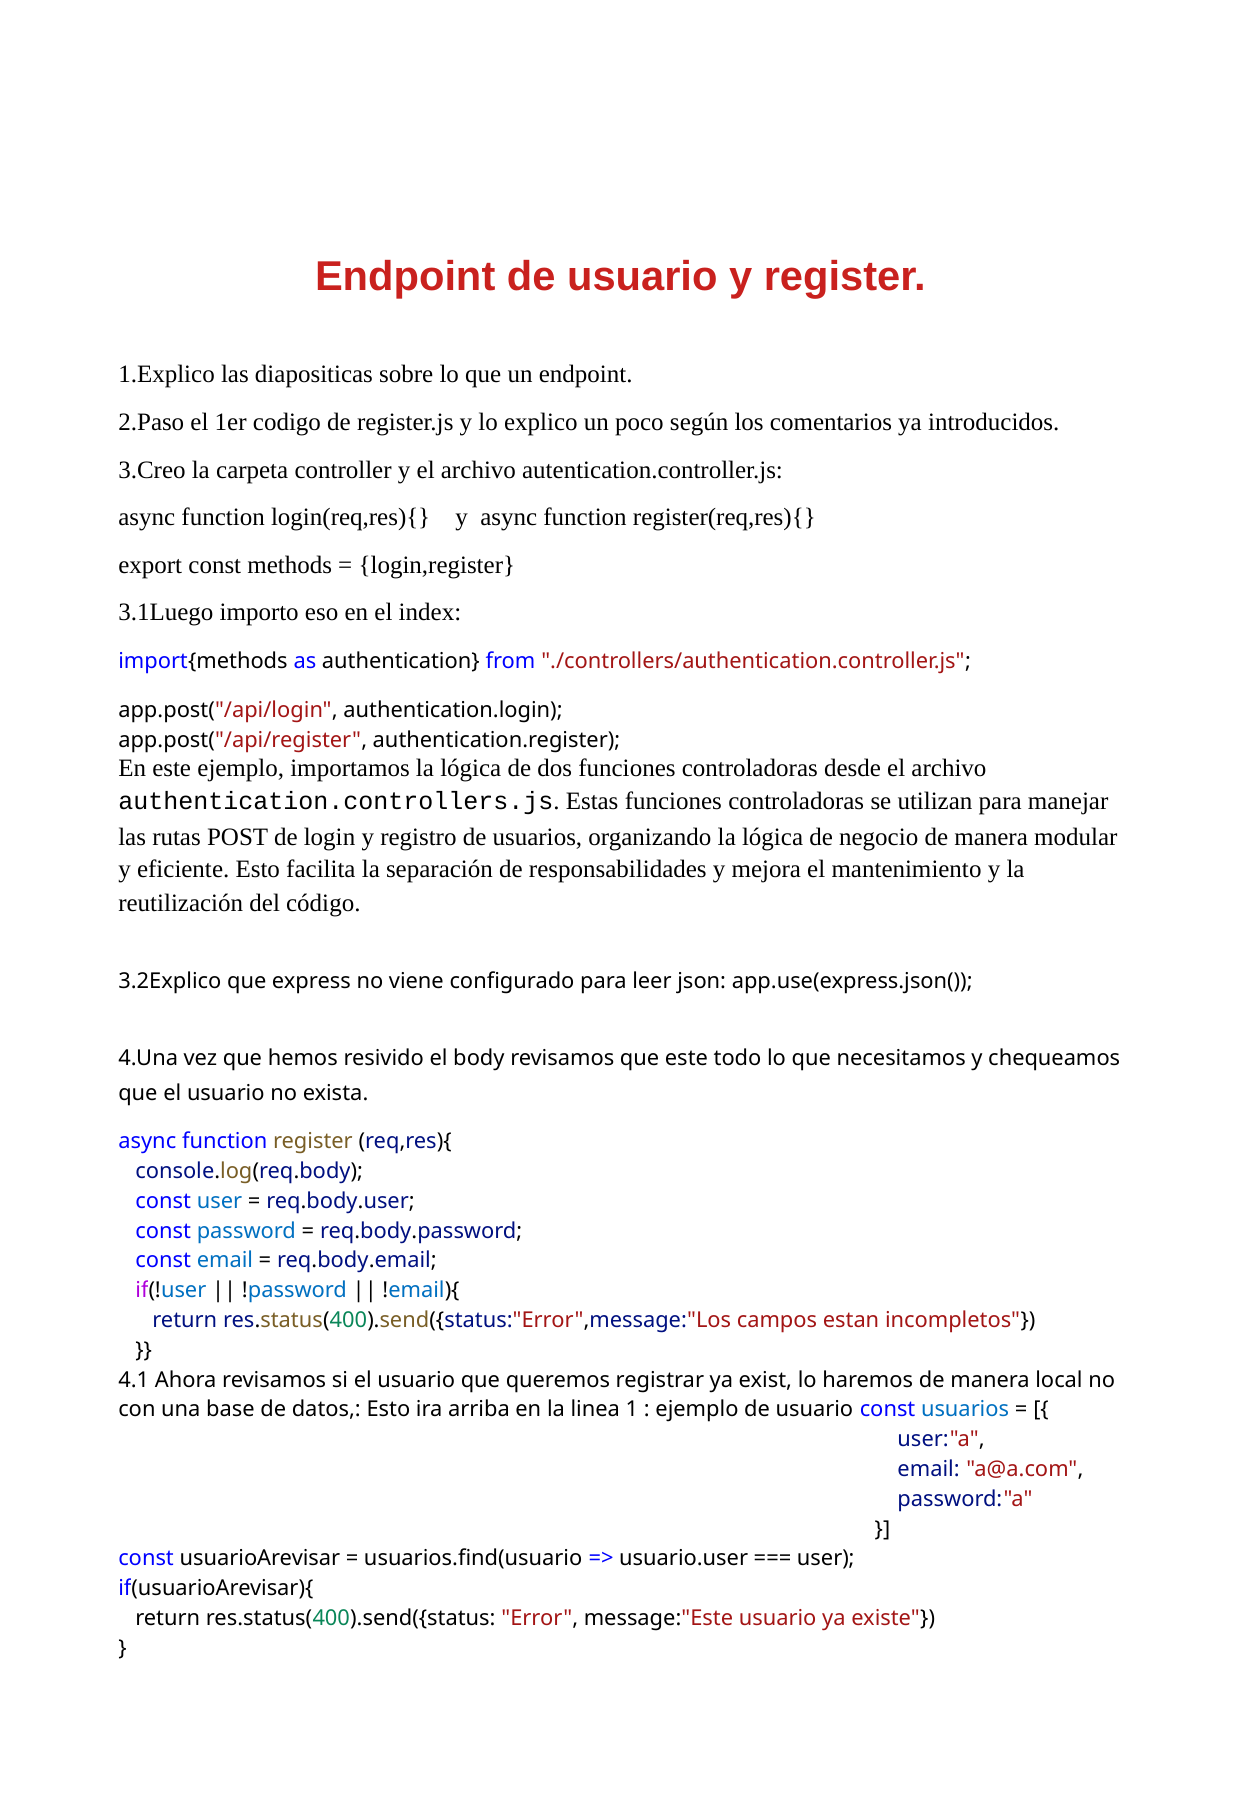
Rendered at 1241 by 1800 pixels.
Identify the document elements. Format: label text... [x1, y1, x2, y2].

text const password = req.body.password; [118, 1215, 1122, 1244]
text En este ejemplo, importamos la lógica de dos funciones controladoras desde el archivo authentication.controllers.js. Estas funciones controladoras se utilizan para manejar las rutas POST de login y registro de usuarios, organizando la lógica de negocio de manera modular y eficiente. Esto facilita la separación de responsabilidades y mejora el mantenimiento y la reutilización del código. [118, 753, 1122, 916]
text import{methods as authentication} from "./controllers/authentication.controller.js"; [118, 645, 1122, 675]
text 2.Paso el 1er codigo de register.js y lo explico un poco según los comentarios ya introducidos. [118, 407, 1122, 436]
text if(usuarioArevisar){ [118, 1572, 1122, 1602]
text const user = req.body.user; [118, 1185, 1122, 1215]
text async function login(req,res){} y async function register(req,res){} [118, 502, 1122, 531]
text email: "a@a.com", [118, 1453, 1122, 1483]
title Endpoint de usuario y register. [118, 251, 1122, 299]
text } [118, 1632, 1122, 1662]
text return res.status(400).send({status:"Error",message:"Los campos estan incompletos"}) [118, 1304, 1122, 1334]
text const usuarioArevisar = usuarios.find(usuario => usuario.user === user); [118, 1542, 1122, 1572]
text 4.Una vez que hemos resivido el body revisamos que este todo lo que necesitamos y chequeamos que el usuario no exista. [118, 1042, 1122, 1106]
text console.log(req.body); [118, 1155, 1122, 1185]
text 4.1 Ahora revisamos si el usuario que queremos registrar ya exist, lo haremos de manera local no con una base de datos,: Esto ira arriba en la linea 1 : ejemplo de usuario const usuarios = [{ [118, 1364, 1122, 1423]
text 3.1Luego importo eso en el index: [118, 597, 1122, 626]
text const email = req.body.email; [118, 1244, 1122, 1274]
text user:"a", [118, 1423, 1122, 1453]
text export const methods = {login,register} [118, 550, 1122, 579]
text 3.Creo la carpeta controller y el archivo autentication.controller.js: [118, 455, 1122, 483]
text async function register (req,res){ [118, 1125, 1122, 1155]
text if(!user || !password || !email){ [118, 1274, 1122, 1304]
text }] [118, 1513, 1122, 1542]
text 1.Explico las diapositicas sobre lo que un endpoint. [118, 359, 1122, 388]
text app.post("/api/register", authentication.register); [118, 724, 1122, 753]
text return res.status(400).send({status: "Error", message:"Este usuario ya existe"}) [118, 1602, 1122, 1632]
text app.post("/api/login", authentication.login); [118, 694, 1122, 724]
text password:"a" [118, 1483, 1122, 1513]
text }} [118, 1334, 1122, 1364]
text 3.2Explico que express no viene configurado para leer json: app.use(express.json()); [118, 965, 1122, 995]
